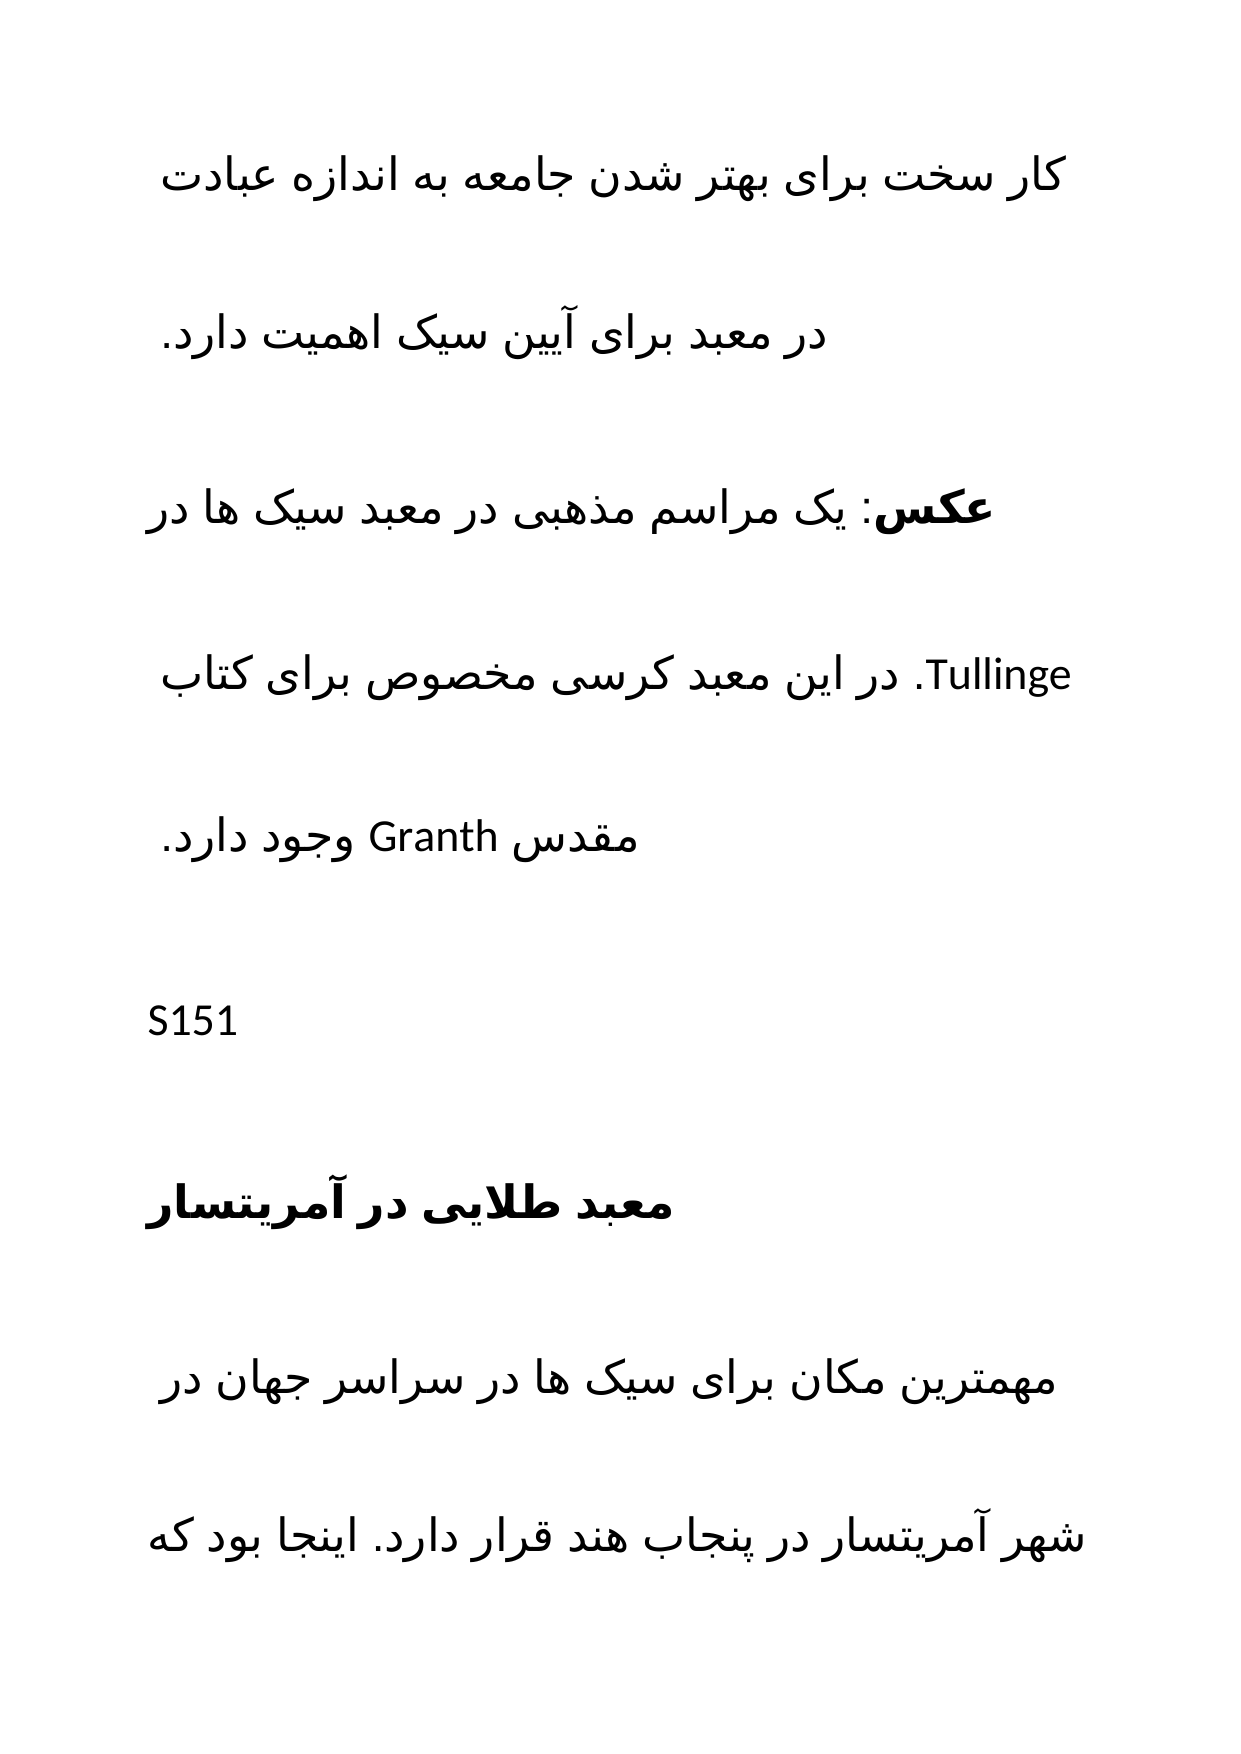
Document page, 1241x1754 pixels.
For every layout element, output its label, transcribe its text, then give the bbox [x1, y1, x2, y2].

text مهمترین مکان برای سیک ها در سراسر جهان در شهر آمریتسار در پنجاب هند قرار دارد. اینجا بود که در دهه 1500 Guru Nanak وحی دریافت کرد. او یک سفر معنوی به آسمان داشت (معراج ) و طی آن دستور گرفت که سخن خدا را گسترش دهد. حالا در این شهر معبد طلایی هست که مهمترین مقصد زیارتی سیک ها است. [148, 1350, 1093, 1561]
text کار سخت برای بهتر شدن جامعه به اندازه عبادت در معبد برای آیین سیک اهمیت دارد. [148, 148, 1093, 358]
text S151 [148, 991, 1093, 1047]
text عکس: یک مراسم مذهبی در معبد سیک ها در Tullinge. در این معبد کرسی مخصوص برای کتاب مقدس Granth وجود دارد. [148, 481, 1093, 862]
text معبد طلایی در آمریتسار [148, 1175, 1093, 1228]
